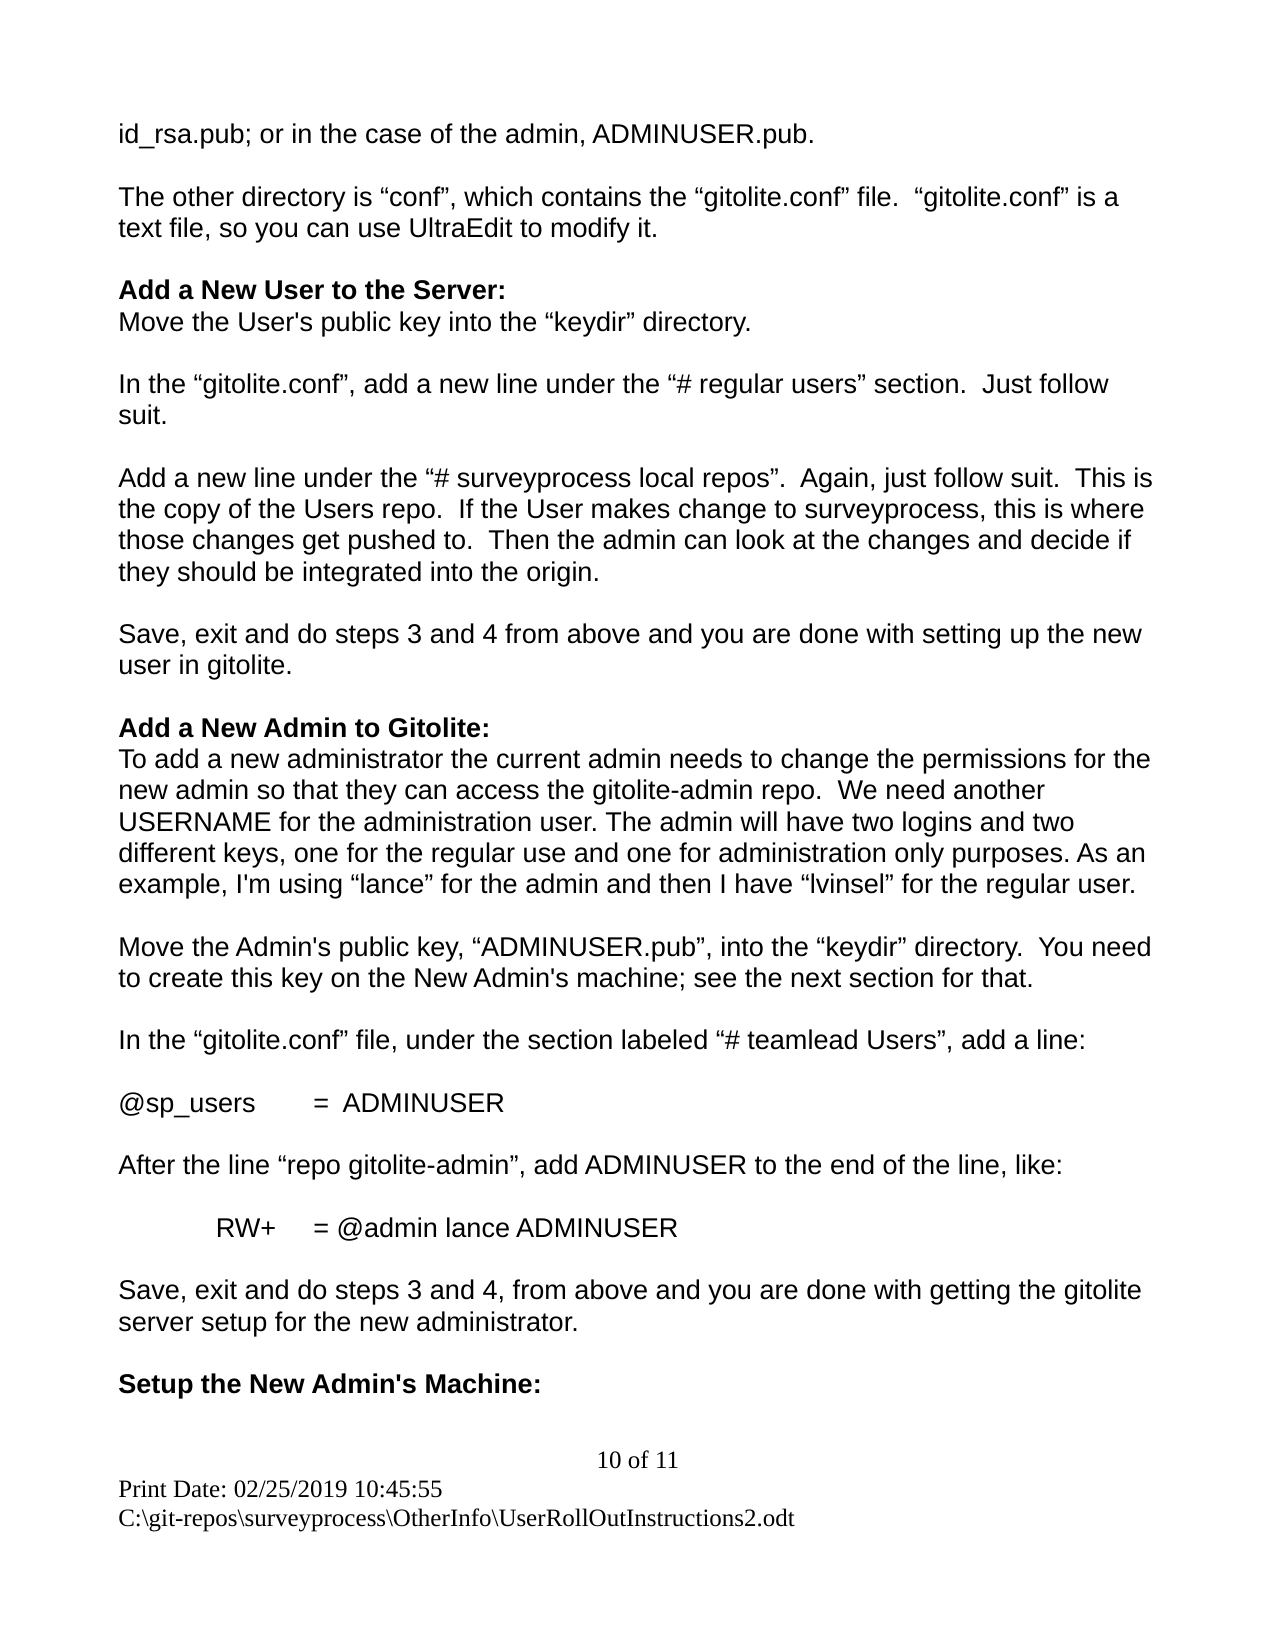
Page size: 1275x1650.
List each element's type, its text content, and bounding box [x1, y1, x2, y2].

text Add a New User to the Server: [118, 274, 1157, 306]
text Move the User's public key into the “keydir” directory. [118, 306, 1157, 337]
text In the “gitolite.conf”, add a new line under the “# regular users” section. Just follow suit. [118, 368, 1157, 431]
text RW+ = @admin lance ADMINUSER [118, 1212, 1157, 1243]
text Add a New Admin to Gitolite: [118, 712, 1157, 743]
text Move the Admin's public key, “ADMINUSER.pub”, into the “keydir” directory. You need to create this key on the New Admin's machine; see the next section for that. [118, 931, 1157, 993]
text Add a new line under the “# surveyprocess local repos”. Again, just follow suit. This is the copy of the Users repo. If the User makes change to surveyprocess, this is where those changes get pushed to. Then the admin can look at the changes and decide if they should be integrated into the origin. [118, 462, 1157, 587]
text Save, exit and do steps 3 and 4 from above and you are done with setting up the new user in gitolite. [118, 618, 1157, 681]
text Setup the New Admin's Machine: [118, 1368, 1157, 1399]
text id_rsa.pub; or in the case of the admin, ADMINUSER.pub. [118, 118, 1157, 149]
text After the line “repo gitolite-admin”, add ADMINUSER to the end of the line, like: [118, 1149, 1157, 1181]
text @sp_users = ADMINUSER [118, 1087, 1157, 1118]
text To add a new administrator the current admin needs to change the permissions for the new admin so that they can access the gitolite-admin repo. We need another USERNAME for the administration user. The admin will have two logins and two different keys, one for the regular use and one for administration only purposes. As an example, I'm using “lance” for the admin and then I have “lvinsel” for the regular user. [118, 743, 1157, 899]
text Save, exit and do steps 3 and 4, from above and you are done with getting the gitolite server setup for the new administrator. [118, 1274, 1157, 1337]
text In the “gitolite.conf” file, under the section labeled “# teamlead Users”, add a line: [118, 1024, 1157, 1056]
text The other directory is “conf”, which contains the “gitolite.conf” file. “gitolite.conf” is a text file, so you can use UltraEdit to modify it. [118, 181, 1157, 243]
